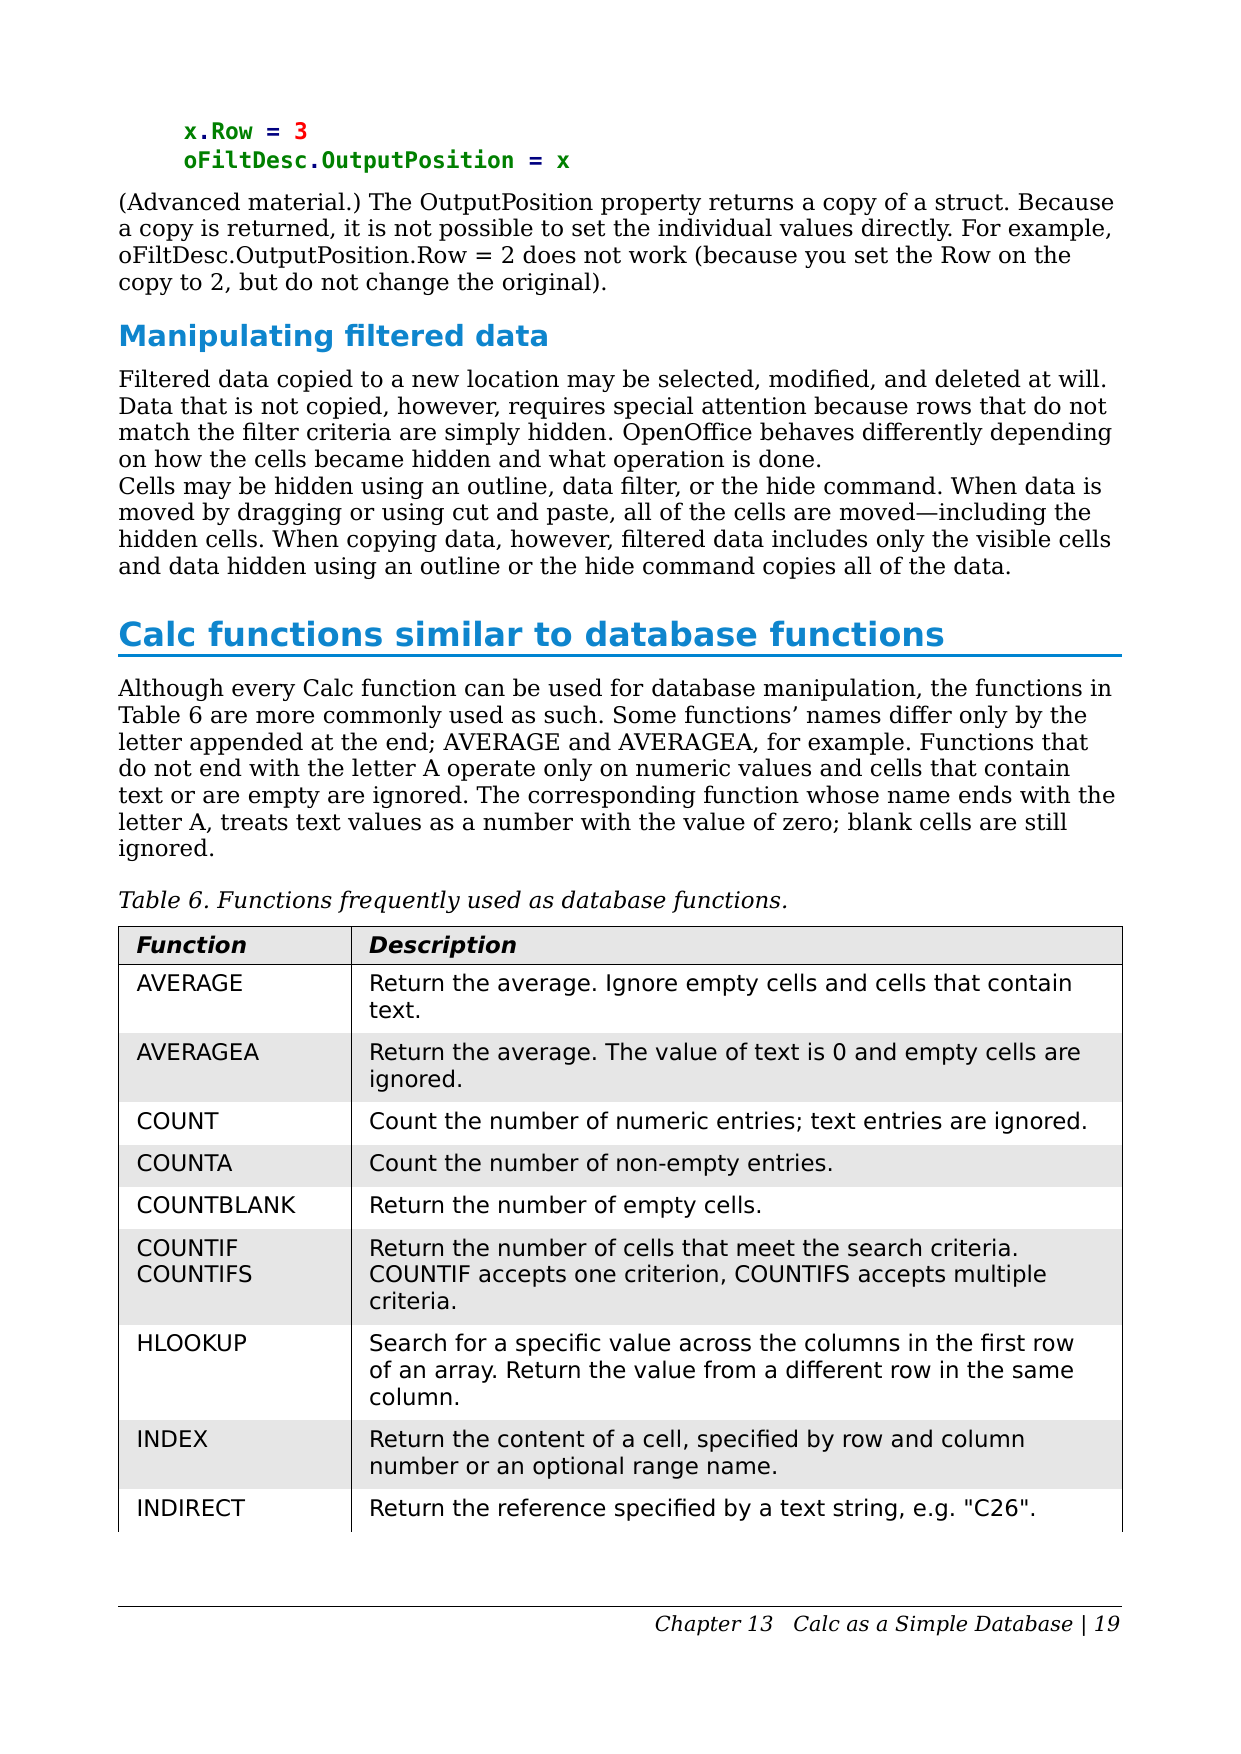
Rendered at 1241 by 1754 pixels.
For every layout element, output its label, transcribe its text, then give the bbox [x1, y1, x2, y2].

table_cell Return the reference specified by a text string, e.g. "C26". [352, 1489, 1122, 1532]
table_cell Count the number of non-empty entries. [352, 1145, 1122, 1187]
table_cell INDIRECT [119, 1489, 351, 1532]
table_cell COUNT [119, 1102, 351, 1144]
text Cells may be hidden using an outline, data filter, or the hide command. When data is moved by dragging or using cut and paste, all of the cells are moved—including the hidden cells. When copying data, however, filtered data includes only the visible cells and data hidden using an outline or the hide command copies all of the data. [118, 473, 1122, 579]
table_cell Search for a specific value across the columns in the first row of an array. Return the value from a different row in the same column. [352, 1325, 1122, 1420]
subtitle Calc functions similar to database functions [118, 616, 1122, 654]
text x.Row = 3 [156, 118, 1092, 145]
text (Advanced material.) The OutputPosition property returns a copy of a struct. Because a copy is returned, it is not possible to set the individual values directly. For example, oFiltDesc.OutputPosition.Row = 2 does not work (because you set the Row on the copy to 2, but do not change the original). [118, 189, 1122, 296]
subtitle Manipulating filtered data [118, 320, 1122, 354]
table_cell INDEX [119, 1420, 351, 1489]
table_cell COUNTIF COUNTIFS [119, 1229, 351, 1325]
table_cell Return the number of empty cells. [352, 1187, 1122, 1229]
text Table 6. Functions frequently used as database functions. [118, 887, 1122, 914]
text Filtered data copied to a new location may be selected, modified, and deleted at will. Data that is not copied, however, requires special attention because rows that do not match the filter criteria are simply hidden. OpenOffice behaves differently depending on how the cells became hidden and what operation is done. [118, 366, 1122, 473]
table_cell HLOOKUP [119, 1325, 351, 1420]
table_cell Return the number of cells that meet the search criteria. COUNTIF accepts one criterion, COUNTIFS accepts multiple criteria. [352, 1229, 1122, 1325]
table_cell Return the content of a cell, specified by row and column number or an optional range name. [352, 1420, 1122, 1489]
table_cell Return the average. The value of text is 0 and empty cells are ignored. [352, 1033, 1122, 1102]
table_cell COUNTA [119, 1145, 351, 1187]
table_header Description [352, 927, 1122, 964]
table_cell COUNTBLANK [119, 1187, 351, 1229]
table_header Function [119, 927, 351, 964]
table_cell Count the number of numeric entries; text entries are ignored. [352, 1102, 1122, 1144]
table_cell AVERAGEA [119, 1033, 351, 1102]
text Although every Calc function can be used for database manipulation, the functions in Table 6 are more commonly used as such. Some functions’ names differ only by the letter appended at the end; AVERAGE and AVERAGEA, for example. Functions that do not end with the letter A operate only on numeric values and cells that contain text or are empty are ignored. The corresponding function whose name ends with the letter A, treats text values as a number with the value of zero; blank cells are still ignored. [118, 675, 1122, 862]
table_cell Return the average. Ignore empty cells and cells that contain text. [352, 965, 1122, 1033]
table_cell AVERAGE [119, 965, 351, 1033]
text oFiltDesc.OutputPosition = x [156, 147, 1092, 174]
